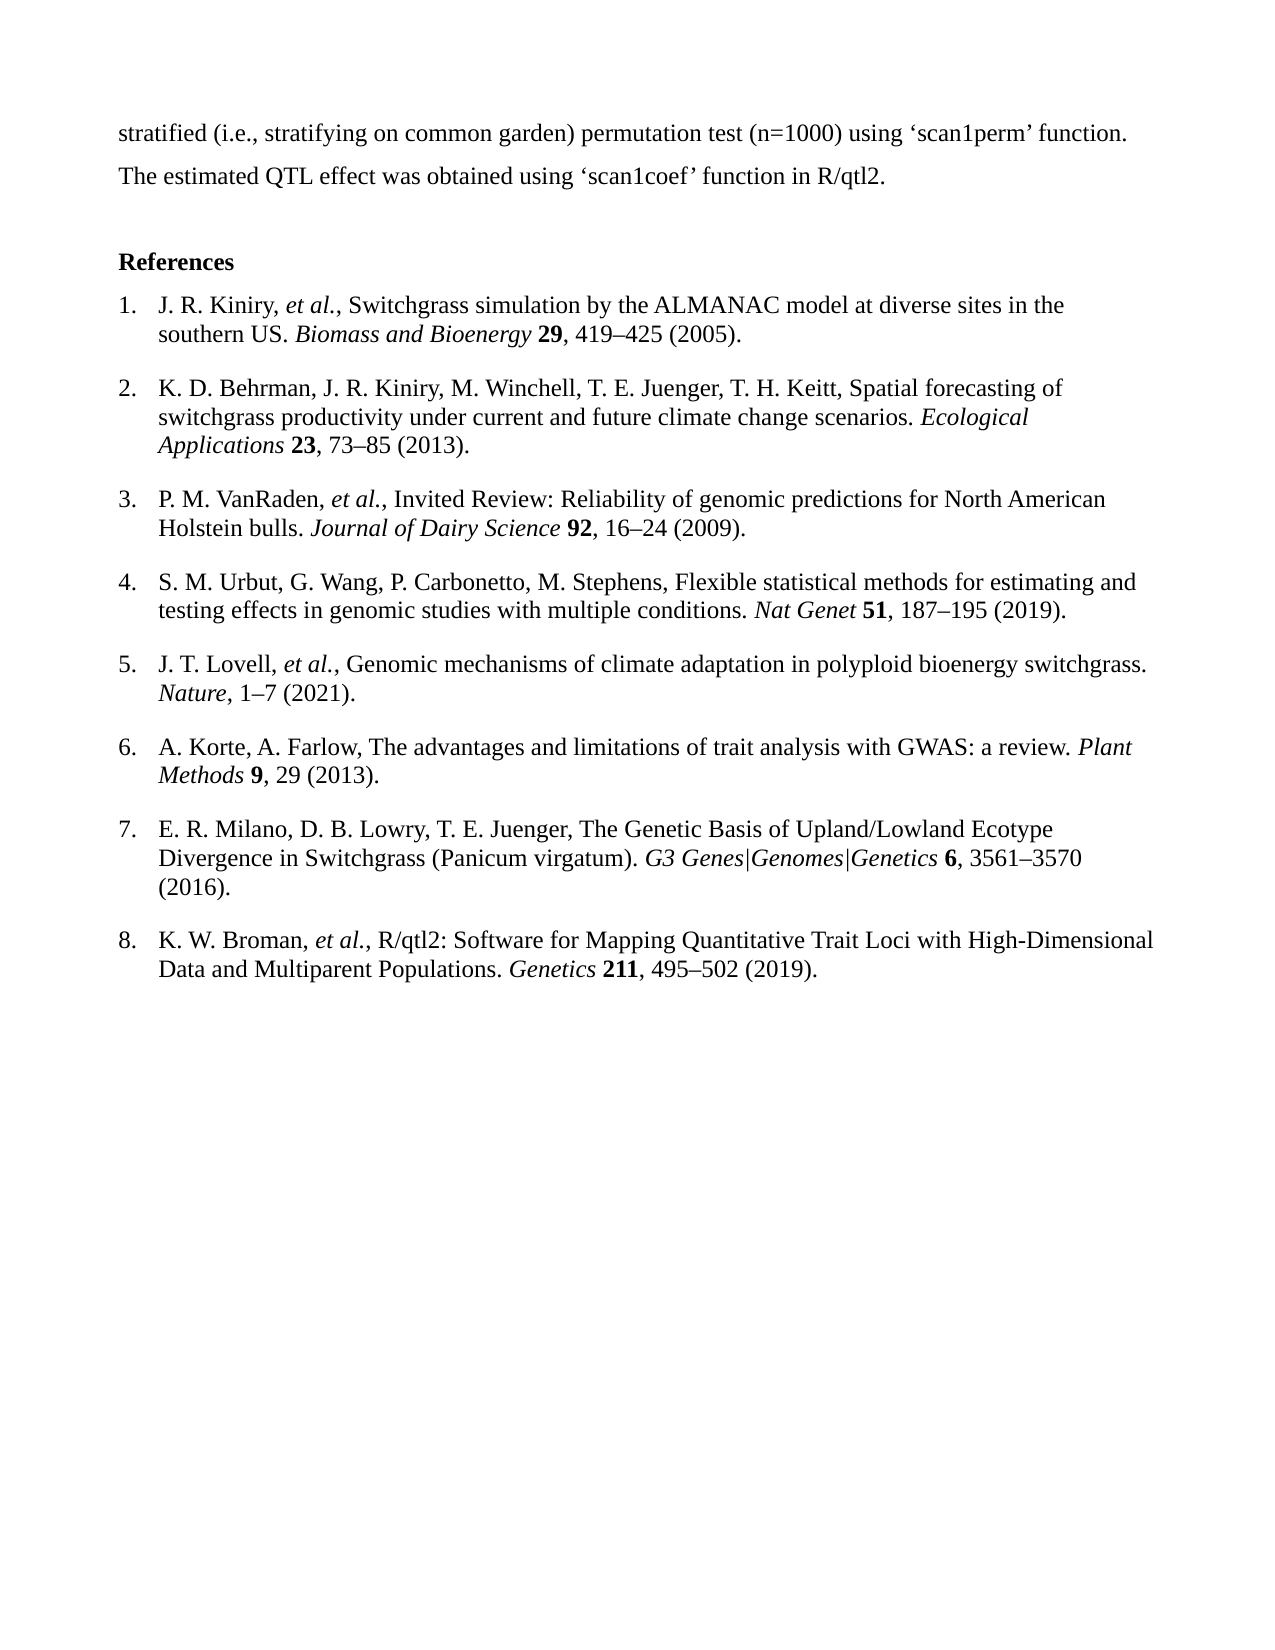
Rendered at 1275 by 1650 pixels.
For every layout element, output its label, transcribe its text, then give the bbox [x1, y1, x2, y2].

text 5. J. T. Lovell, et al., Genomic mechanisms of climate adaptation in polyploid bioenergy switchgrass. Nature, 1–7 (2021). [118, 649, 1157, 707]
text 4. S. M. Urbut, G. Wang, P. Carbonetto, M. Stephens, Flexible statistical methods for estimating and testing effects in genomic studies with multiple conditions. Nat Genet 51, 187–195 (2019). [118, 567, 1157, 624]
text References [118, 247, 1157, 276]
text stratified (i.e., stratifying on common garden) permutation test (n=1000) using ‘scan1perm’ function. The estimated QTL effect was obtained using ‘scan1coef’ function in R/qtl2. [118, 118, 1157, 190]
text 8. K. W. Broman, et al., R/qtl2: Software for Mapping Quantitative Trait Loci with High-Dimensional Data and Multiparent Populations. Genetics 211, 495–502 (2019). [118, 926, 1157, 983]
text 6. A. Korte, A. Farlow, The advantages and limitations of trait analysis with GWAS: a review. Plant Methods 9, 29 (2013). [118, 732, 1157, 789]
text 2. K. D. Behrman, J. R. Kiniry, M. Winchell, T. E. Juenger, T. H. Keitt, Spatial forecasting of switchgrass productivity under current and future climate change scenarios. Ecological Applications 23, 73–85 (2013). [118, 373, 1157, 459]
text 1. J. R. Kiniry, et al., Switchgrass simulation by the ALMANAC model at diverse sites in the southern US. Biomass and Bioenergy 29, 419–425 (2005). [118, 291, 1157, 348]
text 3. P. M. VanRaden, et al., Invited Review: Reliability of genomic predictions for North American Holstein bulls. Journal of Dairy Science 92, 16–24 (2009). [118, 484, 1157, 542]
text 7. E. R. Milano, D. B. Lowry, T. E. Juenger, The Genetic Basis of Upland/Lowland Ecotype Divergence in Switchgrass (Panicum virgatum). G3 Genes|Genomes|Genetics 6, 3561–3570 (2016). [118, 814, 1157, 901]
